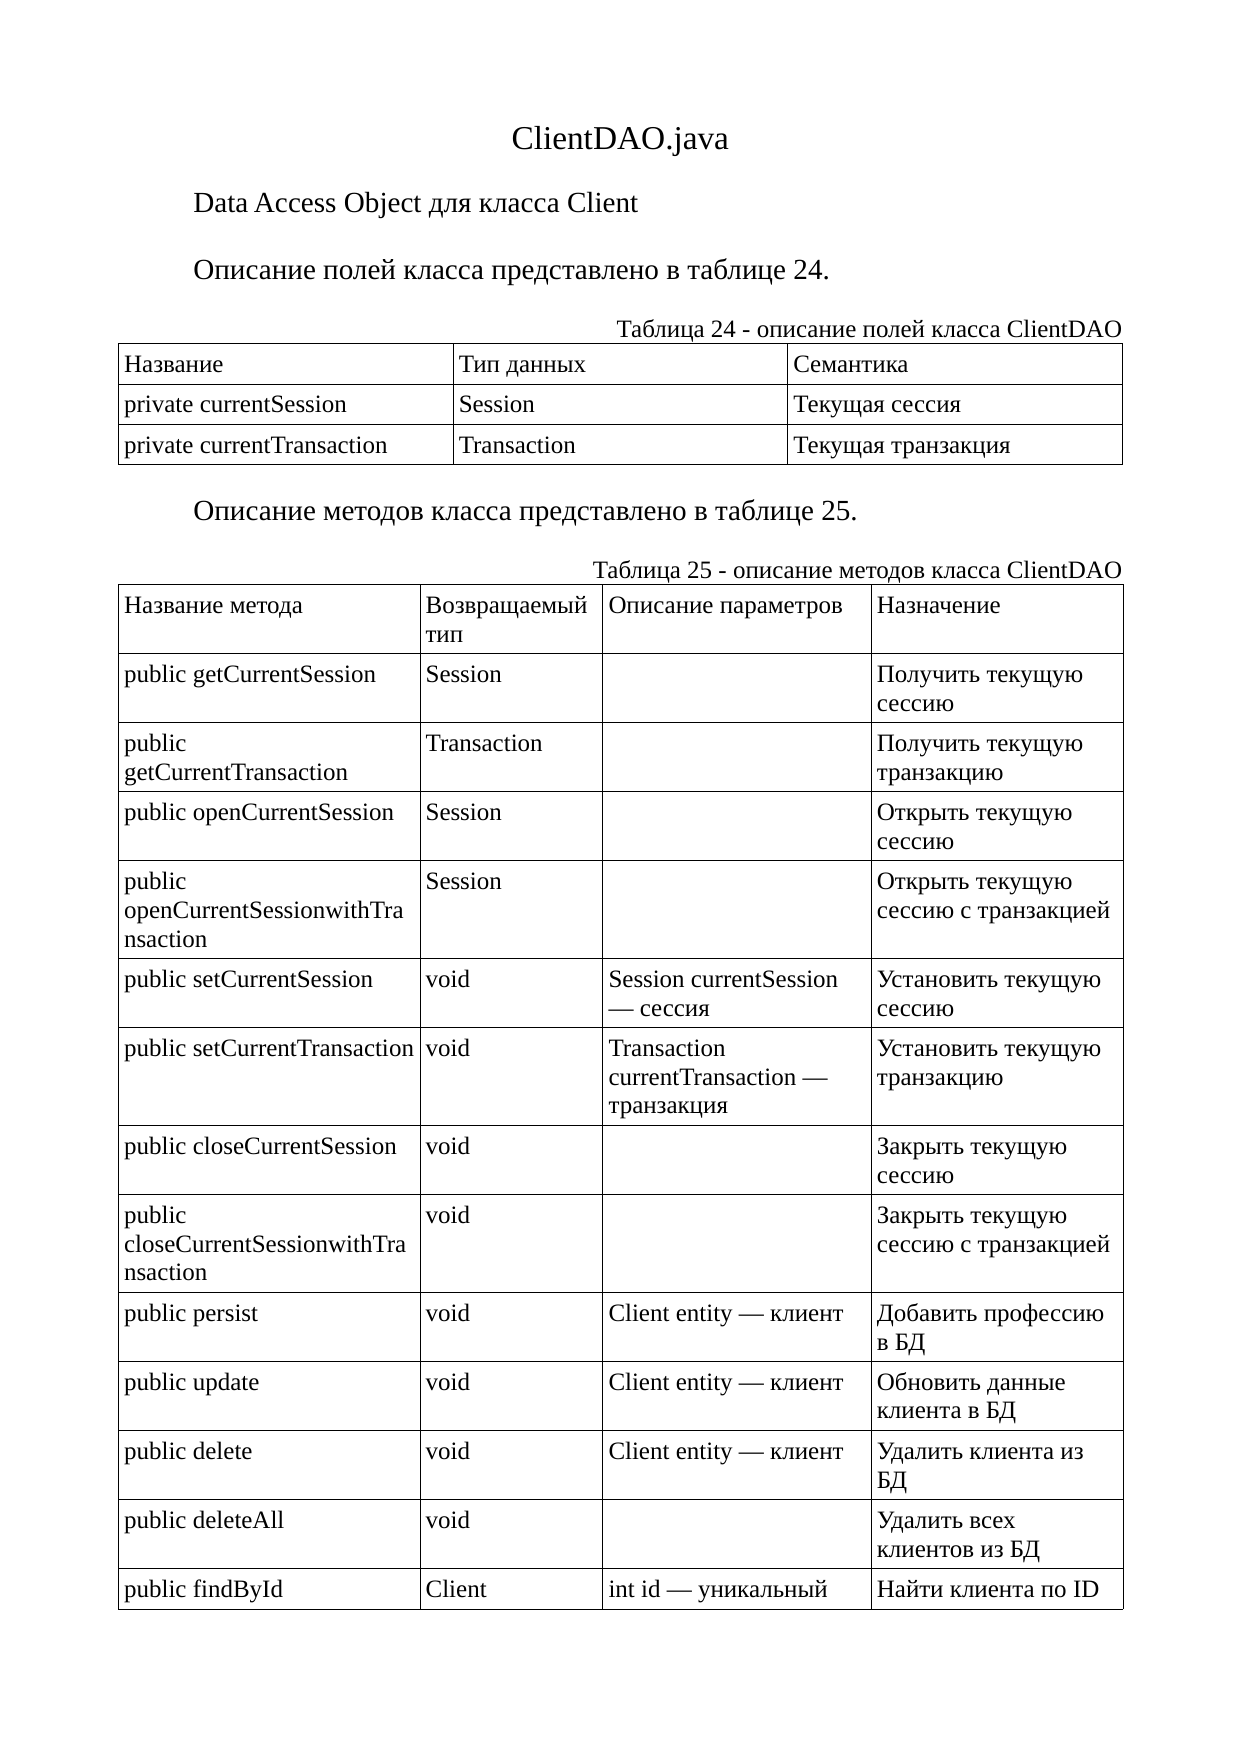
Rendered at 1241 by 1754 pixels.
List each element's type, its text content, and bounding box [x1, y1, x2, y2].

table_cell Transaction currentTransaction — транзакция [603, 1028, 871, 1125]
table_cell void [421, 1195, 602, 1292]
table_cell Получить текущую сессию [872, 654, 1123, 722]
table_cell Обновить данные клиента в БД [872, 1362, 1123, 1430]
table_cell Текущая транзакция [788, 425, 1122, 464]
table_cell Открыть текущую сессию с транзакцией [872, 861, 1123, 958]
table_cell public update [119, 1362, 420, 1430]
table_cell Установить текущую транзакцию [872, 1028, 1123, 1125]
table_cell [603, 654, 871, 722]
table_cell Session [421, 654, 602, 722]
table_cell Добавить профессию в БД [872, 1293, 1123, 1361]
table_cell Transaction [454, 425, 787, 464]
table_cell public setCurrentTransaction [119, 1028, 420, 1125]
table_cell Закрыть текущую сессию с транзакцией [872, 1195, 1123, 1292]
table_cell public persist [119, 1293, 420, 1361]
table_cell public getCurrentTransaction [119, 723, 420, 791]
table_cell Transaction [421, 723, 602, 791]
table_cell void [421, 1500, 602, 1568]
table_cell Session [421, 792, 602, 860]
table_header Название [119, 344, 453, 384]
table_cell public delete [119, 1431, 420, 1499]
table_cell void [421, 1431, 602, 1499]
table_cell Получить текущую транзакцию [872, 723, 1123, 791]
table_cell void [421, 959, 602, 1027]
table_cell [603, 1195, 871, 1292]
table_cell public findById [119, 1569, 420, 1608]
table_header Описание параметров [603, 585, 871, 653]
table_cell void [421, 1028, 602, 1125]
table_cell Client entity — клиент [603, 1293, 871, 1361]
table_cell private currentSession [119, 385, 453, 424]
table_cell public openCurrentSession [119, 792, 420, 860]
table_cell void [421, 1126, 602, 1194]
table_cell public setCurrentSession [119, 959, 420, 1027]
table_cell Client [421, 1569, 602, 1608]
table_header Возвращаемый тип [421, 585, 602, 653]
table_cell public openCurrentSessionwithTransaction [119, 861, 420, 958]
table_header Название метода [119, 585, 420, 653]
text Описание полей класса представлено в таблице 24. [118, 252, 1122, 286]
table_cell Найти клиента по ID [872, 1569, 1123, 1608]
table_cell [603, 1500, 871, 1568]
table_cell Client entity — клиент [603, 1431, 871, 1499]
table_cell public deleteAll [119, 1500, 420, 1568]
table_cell void [421, 1362, 602, 1430]
text Data Access Object для класса Client [118, 185, 1122, 219]
table_cell Установить текущую сессию [872, 959, 1123, 1027]
table_cell [603, 1126, 871, 1194]
text ClientDAO.java [118, 118, 1122, 156]
table_header Тип данных [454, 344, 787, 384]
table_cell Удалить клиента из БД [872, 1431, 1123, 1499]
text Таблица 24 - описание полей класса ClientDAO [118, 314, 1122, 343]
table_cell Открыть текущую сессию [872, 792, 1123, 860]
table_cell Закрыть текущую сессию [872, 1126, 1123, 1194]
table_cell Client entity — клиент [603, 1362, 871, 1430]
table_cell [603, 723, 871, 791]
table_cell [603, 861, 871, 958]
table_cell void [421, 1293, 602, 1361]
table_cell public closeCurrentSessionwithTransaction [119, 1195, 420, 1292]
text Описание методов класса представлено в таблице 25. [118, 493, 1122, 527]
table_header Семантика [788, 344, 1122, 384]
table_cell public getCurrentSession [119, 654, 420, 722]
table_cell Session currentSession — сессия [603, 959, 871, 1027]
table_cell private currentTransaction [119, 425, 453, 464]
table_header Назначение [872, 585, 1123, 653]
table_cell [603, 792, 871, 860]
table_cell Session [421, 861, 602, 958]
table_cell int id — уникальный [603, 1569, 871, 1608]
text Таблица 25 - описание методов класса ClientDAO [118, 555, 1122, 584]
table_cell Удалить всех клиентов из БД [872, 1500, 1123, 1568]
table_cell public closeCurrentSession [119, 1126, 420, 1194]
table_cell Текущая сессия [788, 385, 1122, 424]
table_cell Session [454, 385, 787, 424]
